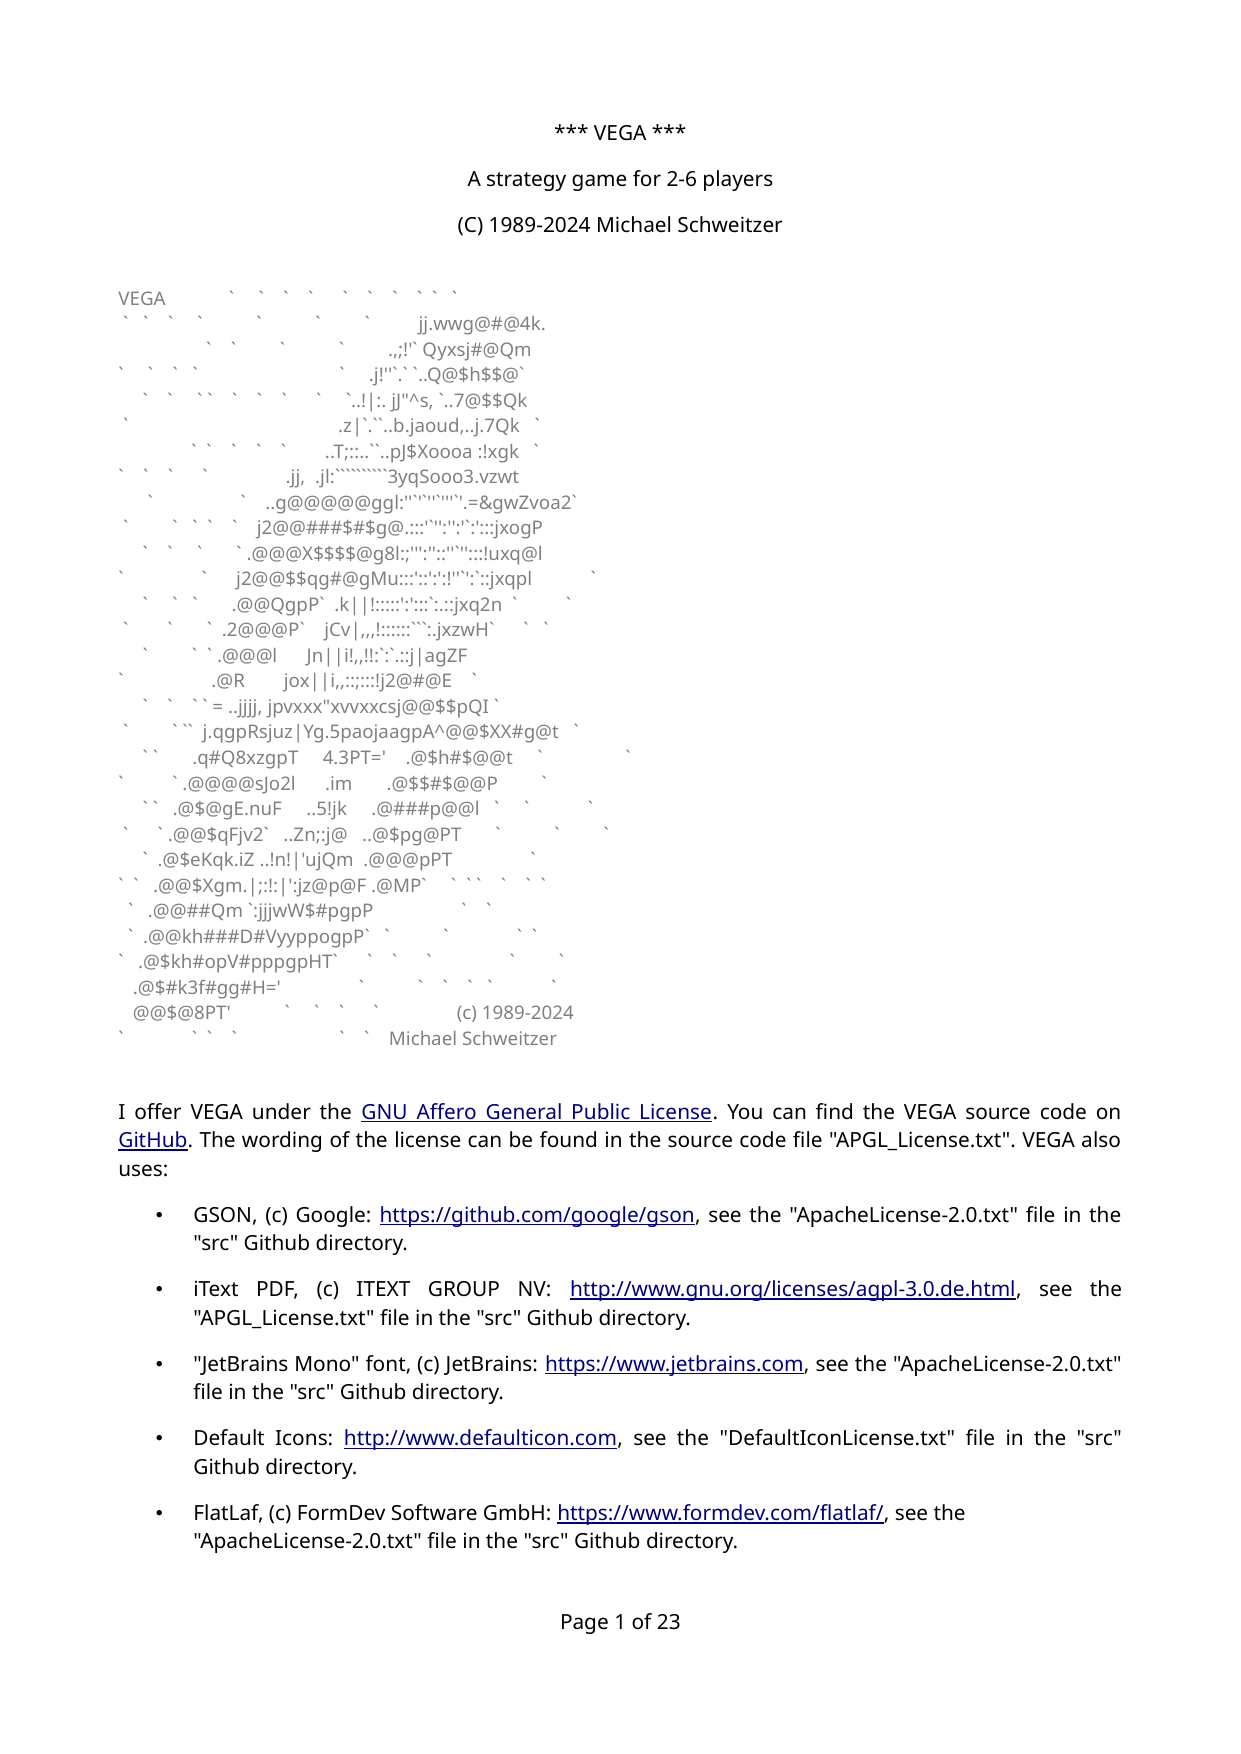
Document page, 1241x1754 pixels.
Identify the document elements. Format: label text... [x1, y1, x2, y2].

text @@$@8PT' ` ` ` ` (c) 1989-2024 [118, 999, 1122, 1025]
text ` ` ` ` ` ..T;::..``..pJ$Xoooa :!xgk ` [118, 438, 1122, 464]
text ` ` ` ` .,;!'` Qyxsj#@Qm [118, 336, 1122, 362]
list "JetBrains Mono" font, (c) JetBrains: https://www.jetbrains.com, see the "ApacheLicense-2.0.txt" file in the "src" Github directory. [156, 1349, 1122, 1406]
text ` ` .@@@@sJo2l .im .@$$#$@@P ` [118, 770, 1122, 795]
text ` ` ` .@@@l Jn||i!,,!!:`:`.::j|agZF [118, 642, 1122, 668]
list FlatLaf, (c) FormDev Software GmbH: https://www.formdev.com/flatlaf/, see the "ApacheLicense-2.0.txt" file in the "src" Github directory. [156, 1498, 1122, 1555]
text ` .z|`.``..b.jaoud,..j.7Qk ` [118, 413, 1122, 438]
text ` .@R jox||i,,::;:::!j2@#@E ` [118, 668, 1122, 693]
text ` ` j2@@$$qg#@gMu:::'::':':!''`':`::jxqpl ` [118, 566, 1122, 591]
text ` ` ` ` ` j2@@###$#$g@.:::'`'':'':'`:':::jxogP [118, 515, 1122, 540]
text ` .@$eKqk.iZ ..!n!|'ujQm .@@@pPT ` [118, 846, 1122, 872]
text *** VEGA *** [118, 118, 1122, 147]
text VEGA ` ` ` ` ` ` ` ` ` ` [118, 285, 1122, 311]
text ` ` ` .@@QgpP` .k||!:::::':':::`:.::jxq2n ` ` [118, 591, 1122, 617]
text ` ` ` ` .jj, .jl:``````````3yqSooo3.vzwt [118, 464, 1122, 489]
text A strategy game for 2-6 players [118, 164, 1122, 193]
text ` ` ` ` ` ` ` ` `..!|:. jJ"^s, `..7@$$Qk [118, 387, 1122, 413]
text ` ` .@@$qFjv2` ..Zn;:j@ ..@$pg@PT ` ` ` [118, 821, 1122, 846]
text ` ` ` ` ` ` Michael Schweitzer [118, 1025, 1122, 1051]
text .@$#k3f#gg#H=' ` ` ` ` ` ` [118, 974, 1122, 999]
text ` ` ` .2@@@P` jCv|,,,!::::::```:.jxzwH` ` ` [118, 617, 1122, 642]
text ` ` ` ` ` .j!''`.` `..Q@$h$$@` [118, 362, 1122, 387]
text ` .@$kh#opV#pppgpHT` ` ` ` ` ` [118, 948, 1122, 974]
list iText PDF, (c) ITEXT GROUP NV: http://www.gnu.org/licenses/agpl-3.0.de.html, see the "APGL_License.txt" file in the "src" Github directory. [156, 1274, 1122, 1331]
text ` ` `` j.qgpRsjuz|Yg.5paojaagpA^@@$XX#g@t ` [118, 719, 1122, 744]
text ` .@@kh###D#VyyppogpP` ` ` ` ` [118, 923, 1122, 948]
text ` ` .@$@gE.nuF ..5!jk .@###p@@l ` ` ` [118, 795, 1122, 821]
text ` ` .@@$Xgm.|;:!:|':jz@p@F .@MP` ` ` ` ` ` ` [118, 872, 1122, 897]
list Default Icons: http://www.defaulticon.com, see the "DefaultIconLicense.txt" file in the "src" Github directory. [156, 1423, 1122, 1480]
text I offer VEGA under the GNU Affero General Public License. You can find the VEGA source code on GitHub. The wording of the license can be found in the source code file "APGL_License.txt". VEGA also uses: [118, 1097, 1122, 1182]
text ` ` ` ` = ..jjjj, jpvxxx"xvvxxcsj@@$$pQI ` [118, 693, 1122, 719]
text ` ` ` ` .@@@X$$$$@g8l:;''':''::''`'':::!uxq@l [118, 540, 1122, 566]
text ` ` ..g@@@@@ggl:''`'`''`'''`'.=&gwZvoa2` [118, 489, 1122, 515]
text (C) 1989-2024 Michael Schweitzer [118, 210, 1122, 239]
text ` .@@##Qm `:jjjwW$#pgpP ` ` [118, 897, 1122, 923]
text ` ` ` ` ` ` ` jj.wwg@#@4k. [118, 311, 1122, 336]
text ` ` .q#Q8xzgpT 4.3PT=' .@$h#$@@t ` ` [118, 744, 1122, 770]
list GSON, (c) Google: https://github.com/google/gson, see the "ApacheLicense-2.0.txt" file in the "src" Github directory. [156, 1200, 1122, 1257]
